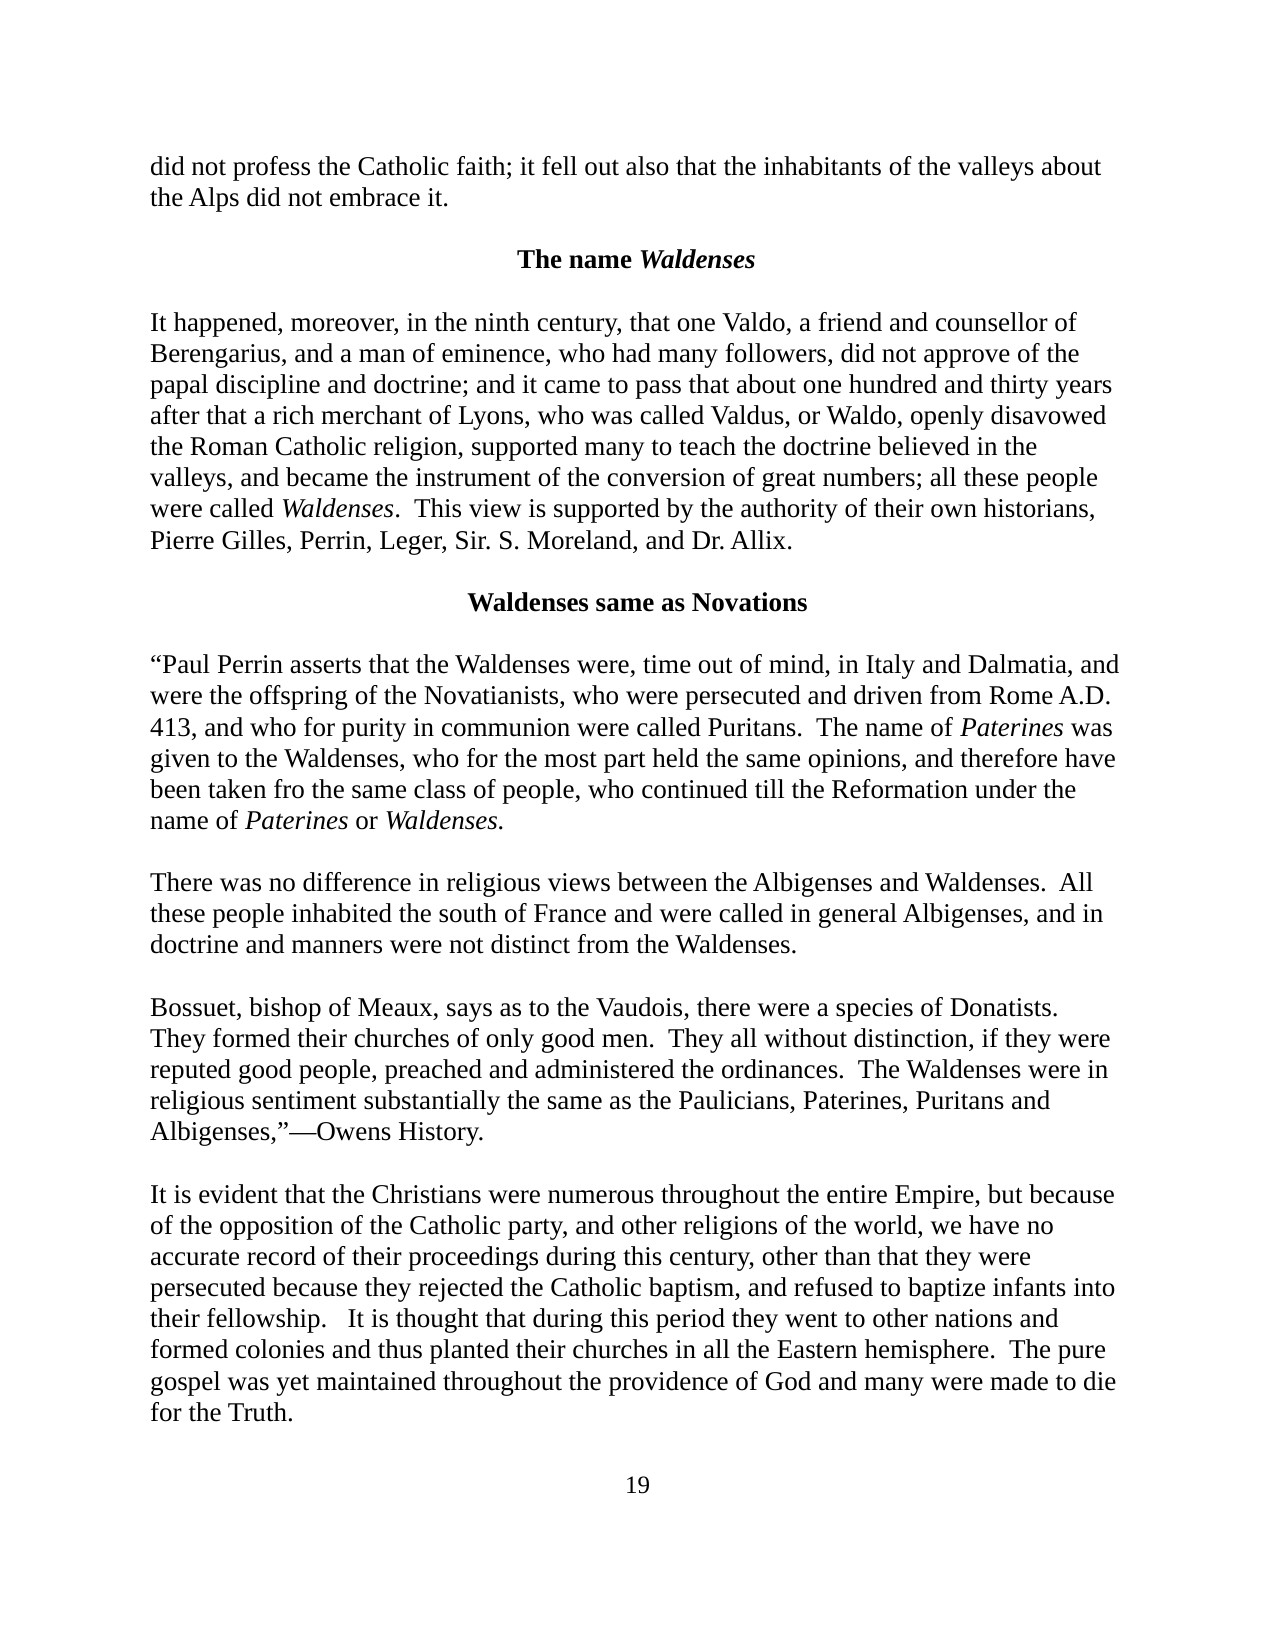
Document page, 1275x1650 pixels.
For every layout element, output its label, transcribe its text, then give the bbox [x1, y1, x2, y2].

text It happened, moreover, in the ninth century, that one Valdo, a friend and counsellor of Berengarius, and a man of eminence, who had many followers, did not approve of the papal discipline and doctrine; and it came to pass that about one hundred and thirty years after that a rich merchant of Lyons, who was called Valdus, or Waldo, openly disavowed the Roman Catholic religion, supported many to teach the doctrine believed in the valleys, and became the instrument of the conversion of great numbers; all these people were called Waldenses. This view is supported by the authority of their own historians, Pierre Gilles, Perrin, Leger, Sir. S. Moreland, and Dr. Allix. [150, 306, 1125, 555]
text Bossuet, bishop of Meaux, says as to the Vaudois, there were a species of Donatists. They formed their churches of only good men. They all without distinction, if they were reputed good people, preached and administered the ordinances. The Waldenses were in religious sentiment substantially the same as the Paulicians, Paterines, Puritans and Albigenses,”—Owens History. [150, 991, 1125, 1147]
text There was no difference in religious views between the Albigenses and Waldenses. All these people inhabited the south of France and were called in general Albigenses, and in doctrine and manners were not distinct from the Waldenses. [150, 866, 1125, 960]
text The name Waldenses [150, 243, 1125, 274]
text Waldenses same as Novations [150, 586, 1125, 617]
text “Paul Perrin asserts that the Waldenses were, time out of mind, in Italy and Dalmatia, and were the offspring of the Novatianists, who were persecuted and driven from Rome A.D. 413, and who for purity in communion were called Puritans. The name of Paterines was given to the Waldenses, who for the most part held the same opinions, and therefore have been taken fro the same class of people, who continued till the Reformation under the name of Paterines or Waldenses. [150, 648, 1125, 835]
text It is evident that the Christians were numerous throughout the entire Empire, but because of the opposition of the Catholic party, and other religions of the world, we have no accurate record of their proceedings during this century, other than that they were persecuted because they rejected the Catholic baptism, and refused to baptize infants into their fellowship. It is thought that during this period they went to other nations and formed colonies and thus planted their churches in all the Eastern hemisphere. The pure gospel was yet maintained throughout the providence of God and many were made to die for the Truth. [150, 1178, 1125, 1427]
text did not profess the Catholic faith; it fell out also that the inhabitants of the valleys about the Alps did not embrace it. [150, 150, 1125, 212]
